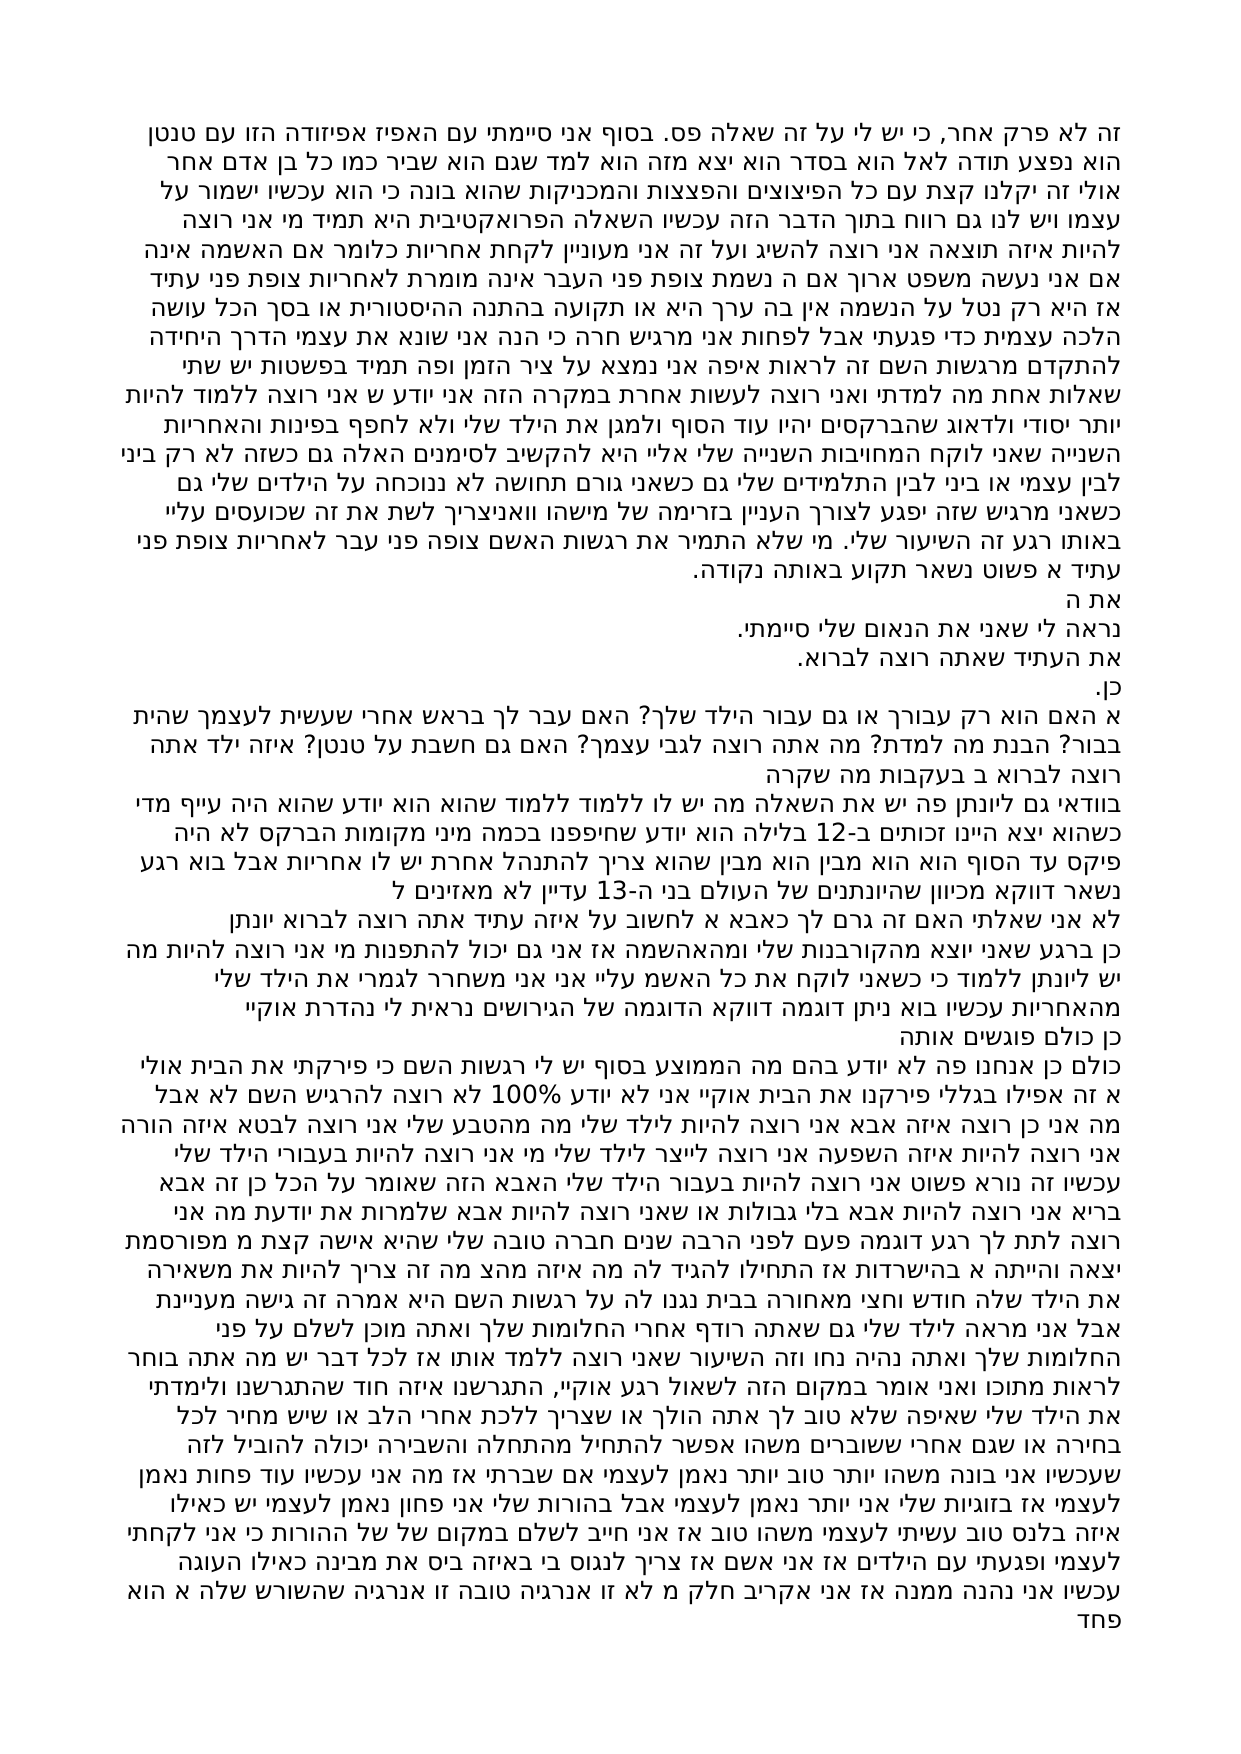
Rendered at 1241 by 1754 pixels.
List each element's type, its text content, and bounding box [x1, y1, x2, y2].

text כן ברגע שאני יוצא מהקורבנות שלי ומהאהשמה אז אני גם יכול להתפנות מי אני רוצה להיות מה יש ליונתן ללמוד כי כשאני לוקח את כל האשמ עליי אני אני משחרר לגמרי את הילד שלי מהאחריות עכשיו בוא ניתן דוגמה דווקא הדוגמה של הגירושים נראית לי נהדרת אוקיי [118, 935, 1122, 1022]
text כן. [118, 672, 1122, 701]
text א האם הוא רק עבורך או גם עבור הילד שלך? האם עבר לך בראש אחרי שעשית לעצמך שהית בבור? הבנת מה למדת? מה אתה רוצה לגבי עצמך? האם גם חשבת על טנטן? איזה ילד אתה רוצה לברוא ב בעקבות מה שקרה [118, 701, 1122, 789]
text בוודאי גם ליונתן פה יש את השאלה מה יש לו ללמוד ללמוד שהוא הוא יודע שהוא היה עייף מדי כשהוא יצא היינו זכותים ב-12 בלילה הוא יודע שחיפפנו בכמה מיני מקומות הברקס לא היה פיקס עד הסוף הוא הוא מבין הוא מבין שהוא צריך להתנהל אחרת יש לו אחריות אבל בוא רגע נשאר דווקא מכיוון שהיונתנים של העולם בני ה-13 עדיין לא מאזינים ל [118, 789, 1122, 906]
text זה לא פרק אחר, כי יש לי על זה שאלה פס. בסוף אני סיימתי עם האפיז אפיזודה הזו עם טנטן הוא נפצע תודה לאל הוא בסדר הוא יצא מזה הוא למד שגם הוא שביר כמו כל בן אדם אחר אולי זה יקלנו קצת עם כל הפיצוצים והפצצות והמכניקות שהוא בונה כי הוא עכשיו ישמור על עצמו ויש לנו גם רווח בתוך הדבר הזה עכשיו השאלה הפרואקטיבית היא תמיד מי אני רוצה להיות איזה תוצאה אני רוצה להשיג ועל זה אני מעוניין לקחת אחריות כלומר אם האשמה אינה אם אני נעשה משפט ארוך אם ה נשמת צופת פני העבר אינה מומרת לאחריות צופת פני עתיד אז היא רק נטל על הנשמה אין בה ערך היא או תקועה בהתנה ההיסטורית או בסך הכל עושה הלכה עצמית כדי פגעתי אבל לפחות אני מרגיש חרה כי הנה אני שונא את עצמי הדרך היחידה להתקדם מרגשות השם זה לראות איפה אני נמצא על ציר הזמן ופה תמיד בפשטות יש שתי שאלות אחת מה למדתי ואני רוצה לעשות אחרת במקרה הזה אני יודע ש אני רוצה ללמוד להיות יותר יסודי ולדאוג שהברקסים יהיו עוד הסוף ולמגן את הילד שלי ולא לחפף בפינות והאחריות השנייה שאני לוקח המחויבות השנייה שלי אליי היא להקשיב לסימנים האלה גם כשזה לא רק ביני לבין עצמי או ביני לבין התלמידים שלי גם כשאני גורם תחושה לא ננוכחה על הילדים שלי גם כשאני מרגיש שזה יפגע לצורך העניין בזרימה של מישהו וואניצריך לשת את זה שכועסים עליי באותו רגע זה השיעור שלי. מי שלא התמיר את רגשות האשם צופה פני עבר לאחריות צופת פני עתיד א פשוט נשאר תקוע באותה נקודה. [118, 118, 1122, 585]
text כולם כן אנחנו פה לא יודע בהם מה הממוצע בסוף יש לי רגשות השם כי פירקתי את הבית אולי א זה אפילו בגללי פירקנו את הבית אוקיי אני לא יודע 100% לא רוצה להרגיש השם לא אבל מה אני כן רוצה איזה אבא אני רוצה להיות לילד שלי מה מהטבע שלי אני רוצה לבטא איזה הורה אני רוצה להיות איזה השפעה אני רוצה לייצר לילד שלי מי אני רוצה להיות בעבורי הילד שלי עכשיו זה נורא פשוט אני רוצה להיות בעבור הילד שלי האבא הזה שאומר על הכל כן זה אבא בריא אני רוצה להיות אבא בלי גבולות או שאני רוצה להיות אבא שלמרות את יודעת מה אני רוצה לתת לך רגע דוגמה פעם לפני הרבה שנים חברה טובה שלי שהיא אישה קצת מ מפורסמת יצאה והייתה א בהישרדות אז התחילו להגיד לה מה איזה מהצ מה זה צריך להיות את משאירה את הילד שלה חודש וחצי מאחורה בבית נגנו לה על רגשות השם היא אמרה זה גישה מעניינת אבל אני מראה לילד שלי גם שאתה רודף אחרי החלומות שלך ואתה מוכן לשלם על פני החלומות שלך ואתה נהיה נחו וזה השיעור שאני רוצה ללמד אותו אז לכל דבר יש מה אתה בוחר לראות מתוכו ואני אומר במקום הזה לשאול רגע אוקיי, התגרשנו איזה חוד שהתגרשנו ולימדתי את הילד שלי שאיפה שלא טוב לך אתה הולך או שצריך ללכת אחרי הלב או שיש מחיר לכל בחירה או שגם אחרי ששוברים משהו אפשר להתחיל מהתחלה והשבירה יכולה להוביל לזה שעכשיו אני בונה משהו יותר טוב יותר נאמן לעצמי אם שברתי אז מה אני עכשיו עוד פחות נאמן לעצמי אז בזוגיות שלי אני יותר נאמן לעצמי אבל בהורות שלי אני פחון נאמן לעצמי יש כאילו איזה בלנס טוב עשיתי לעצמי משהו טוב אז אני חייב לשלם במקום של של ההורות כי אני לקחתי לעצמי ופגעתי עם הילדים אז אני אשם אז צריך לנגוס בי באיזה ביס את מבינה כאילו העוגה עכשיו אני נהנה ממנה אז אני אקריב חלק מ לא זו אנרגיה טובה זו אנרגיה שהשורש שלה א הוא פחד [118, 1051, 1122, 1635]
text את ה [118, 585, 1122, 614]
text כן כולם פוגשים אותה [118, 1022, 1122, 1051]
text את העתיד שאתה רוצה לברוא. [118, 643, 1122, 672]
text נראה לי שאני את הנאום שלי סיימתי. [118, 614, 1122, 643]
text לא אני שאלתי האם זה גרם לך כאבא א לחשוב על איזה עתיד אתה רוצה לברוא יונתן [118, 906, 1122, 935]
